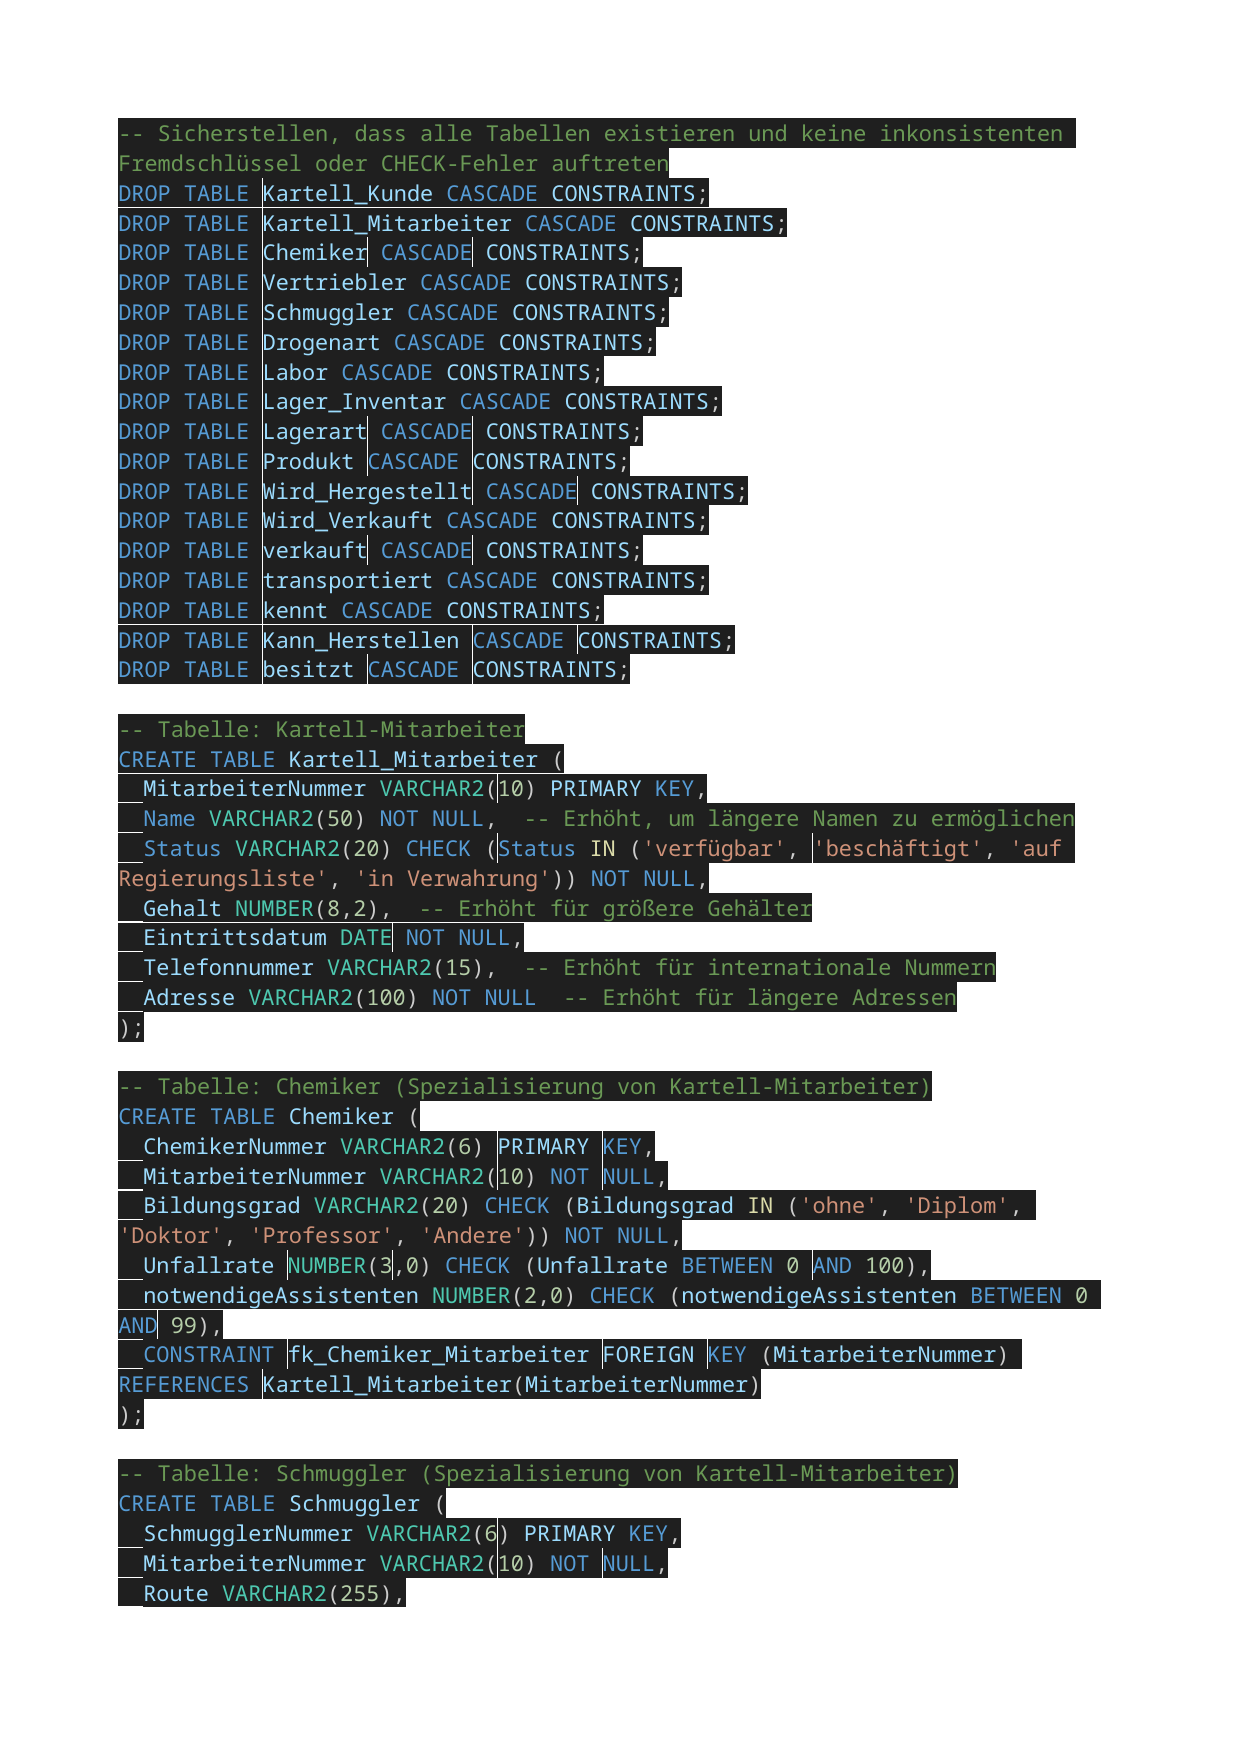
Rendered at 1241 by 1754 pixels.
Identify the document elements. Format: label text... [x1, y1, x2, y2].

text DROP TABLE transportiert CASCADE CONSTRAINTS; [118, 565, 1122, 595]
text Status VARCHAR2(20) CHECK (Status IN ('verfügbar', 'beschäftigt', 'auf Regierungsliste', 'in Verwahrung')) NOT NULL, [118, 833, 1122, 893]
text Unfallrate NUMBER(3,0) CHECK (Unfallrate BETWEEN 0 AND 100), [118, 1250, 1122, 1280]
text DROP TABLE Kartell_Mitarbeiter CASCADE CONSTRAINTS; [118, 207, 1122, 237]
text Name VARCHAR2(50) NOT NULL, -- Erhöht, um längere Namen zu ermöglichen [118, 803, 1122, 833]
text DROP TABLE Vertriebler CASCADE CONSTRAINTS; [118, 267, 1122, 297]
text MitarbeiterNummer VARCHAR2(10) PRIMARY KEY, [118, 773, 1122, 803]
text -- Tabelle: Kartell-Mitarbeiter [118, 714, 1122, 744]
text DROP TABLE Kann_Herstellen CASCADE CONSTRAINTS; [118, 624, 1122, 654]
text MitarbeiterNummer VARCHAR2(10) NOT NULL, [118, 1548, 1122, 1578]
text DROP TABLE Drogenart CASCADE CONSTRAINTS; [118, 327, 1122, 356]
text notwendigeAssistenten NUMBER(2,0) CHECK (notwendigeAssistenten BETWEEN 0 AND 99), [118, 1280, 1122, 1339]
text DROP TABLE Wird_Verkauft CASCADE CONSTRAINTS; [118, 505, 1122, 535]
text Adresse VARCHAR2(100) NOT NULL -- Erhöht für längere Adressen [118, 982, 1122, 1012]
text ChemikerNummer VARCHAR2(6) PRIMARY KEY, [118, 1131, 1122, 1161]
text DROP TABLE Kartell_Kunde CASCADE CONSTRAINTS; [118, 178, 1122, 207]
text DROP TABLE verkauft CASCADE CONSTRAINTS; [118, 535, 1122, 565]
text DROP TABLE Labor CASCADE CONSTRAINTS; [118, 356, 1122, 386]
text DROP TABLE kennt CASCADE CONSTRAINTS; [118, 595, 1122, 624]
text MitarbeiterNummer VARCHAR2(10) NOT NULL, [118, 1161, 1122, 1190]
text DROP TABLE Lager_Inventar CASCADE CONSTRAINTS; [118, 386, 1122, 416]
text DROP TABLE Produkt CASCADE CONSTRAINTS; [118, 446, 1122, 476]
text Telefonnummer VARCHAR2(15), -- Erhöht für internationale Nummern [118, 952, 1122, 982]
text DROP TABLE besitzt CASCADE CONSTRAINTS; [118, 654, 1122, 684]
text CONSTRAINT fk_Chemiker_Mitarbeiter FOREIGN KEY (MitarbeiterNummer) REFERENCES Kartell_Mitarbeiter(MitarbeiterNummer) [118, 1339, 1122, 1399]
text DROP TABLE Schmuggler CASCADE CONSTRAINTS; [118, 297, 1122, 327]
text Route VARCHAR2(255), [118, 1578, 1122, 1607]
text -- Tabelle: Chemiker (Spezialisierung von Kartell-Mitarbeiter) [118, 1071, 1122, 1101]
text -- Sicherstellen, dass alle Tabellen existieren und keine inkonsistenten Fremdschlüssel oder CHECK-Fehler auftreten [118, 118, 1122, 178]
text ); [118, 1399, 1122, 1429]
text -- Tabelle: Schmuggler (Spezialisierung von Kartell-Mitarbeiter) [118, 1458, 1122, 1488]
text Eintrittsdatum DATE NOT NULL, [118, 922, 1122, 952]
text DROP TABLE Chemiker CASCADE CONSTRAINTS; [118, 237, 1122, 267]
text DROP TABLE Lagerart CASCADE CONSTRAINTS; [118, 416, 1122, 446]
text Gehalt NUMBER(8,2), -- Erhöht für größere Gehälter [118, 893, 1122, 922]
text CREATE TABLE Chemiker ( [118, 1101, 1122, 1131]
text SchmugglerNummer VARCHAR2(6) PRIMARY KEY, [118, 1518, 1122, 1548]
text Bildungsgrad VARCHAR2(20) CHECK (Bildungsgrad IN ('ohne', 'Diplom', 'Doktor', 'Professor', 'Andere')) NOT NULL, [118, 1190, 1122, 1250]
text CREATE TABLE Schmuggler ( [118, 1488, 1122, 1518]
text CREATE TABLE Kartell_Mitarbeiter ( [118, 744, 1122, 773]
text ); [118, 1012, 1122, 1042]
text DROP TABLE Wird_Hergestellt CASCADE CONSTRAINTS; [118, 476, 1122, 505]
